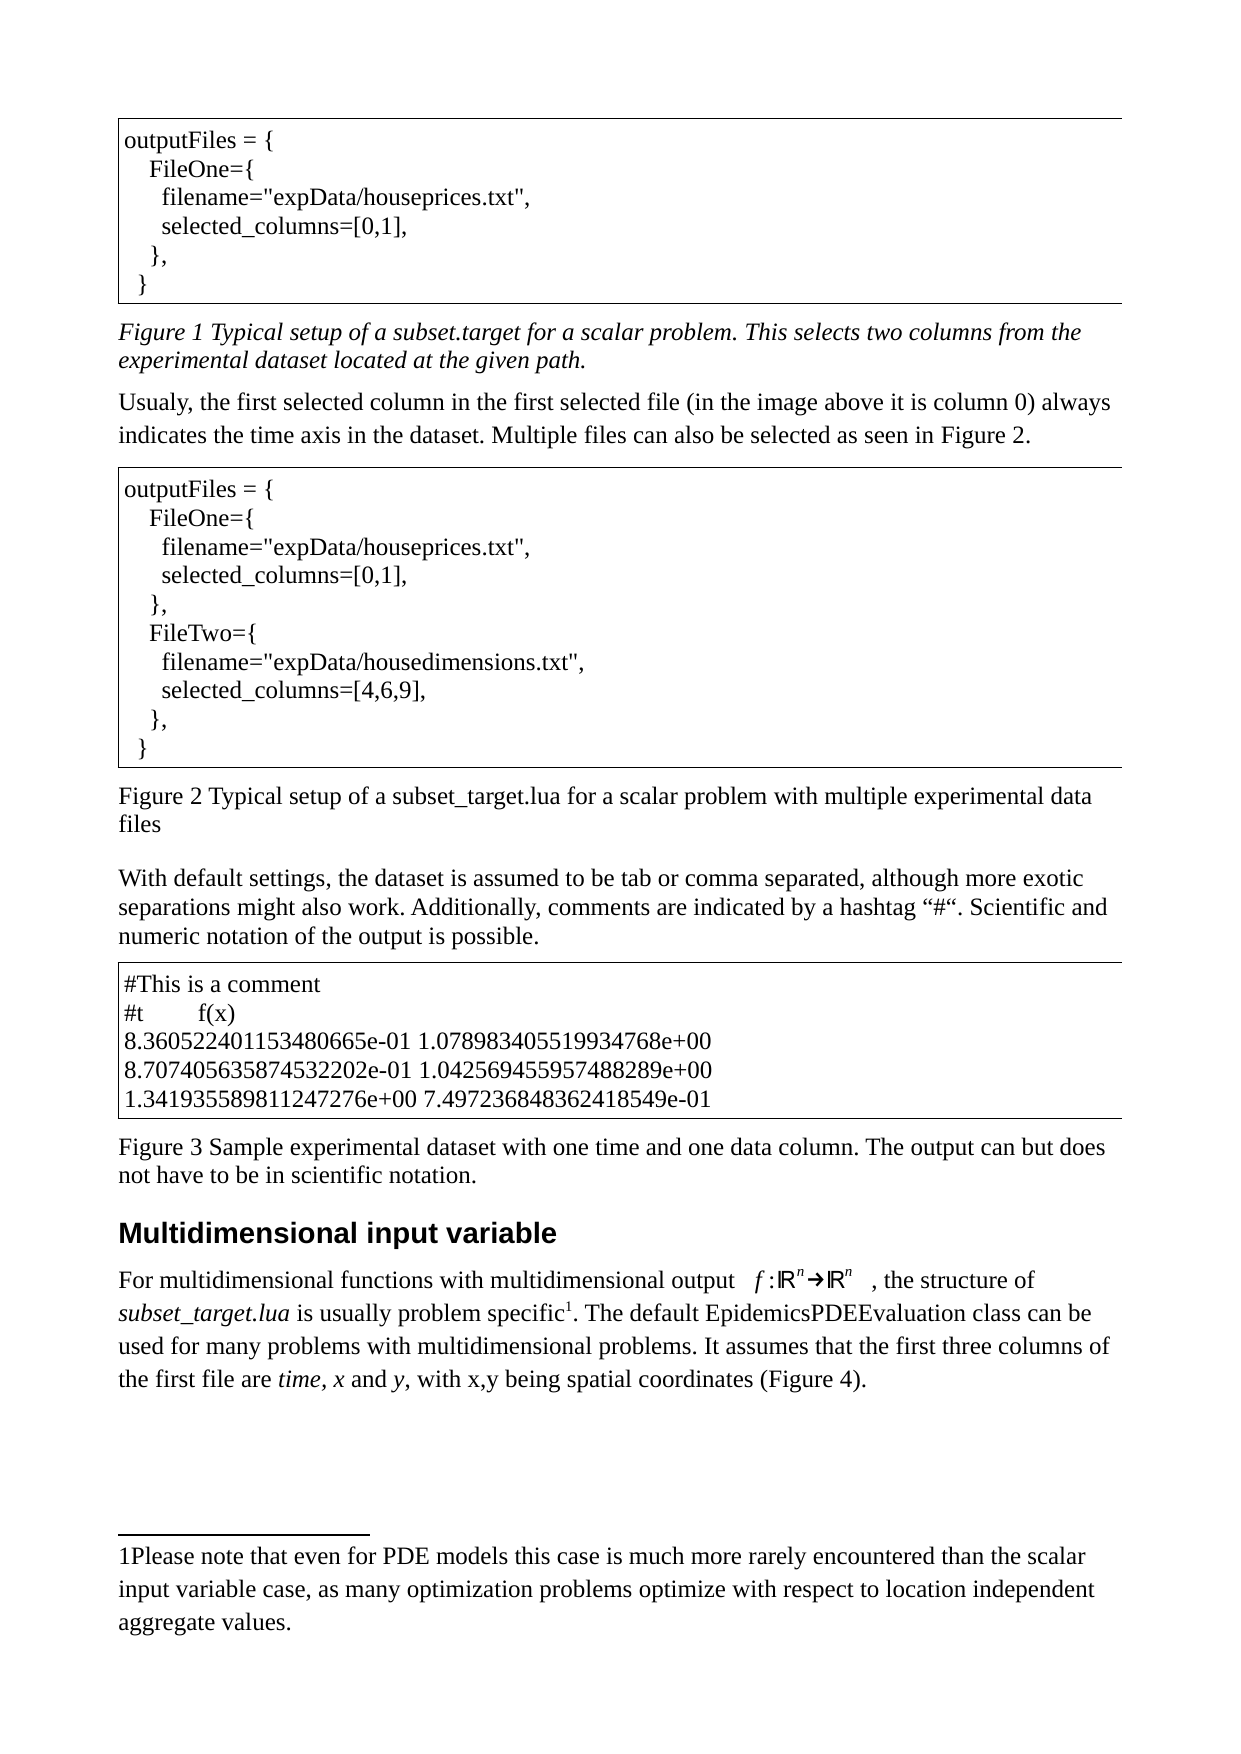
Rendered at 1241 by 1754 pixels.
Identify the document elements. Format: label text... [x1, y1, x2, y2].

subtitle Multidimensional input variable [118, 1216, 1122, 1250]
text For multidimensional functions with multidimensional output, the structure of subset_target.lua is usually problem specific. The default EpidemicsPDEEvaluation class can be used for many problems with multidimensional problems. It assumes that the first three columns of the first file are time, x and y, with x,y being spatial coordinates (Figure 4). [118, 1263, 1122, 1393]
table_header #This is a comment #t f(x) 8.360522401153480665e-01 1.078983405519934768e+00 8.707405635874532202e-01 1.042569455957488289e+00 1.341935589811247276e+00 7.497236848362418549e-01 [119, 963, 1122, 1118]
text Figure 1 Typical setup of a subset.target for a scalar problem. This selects two columns from the experimental dataset located at the given path. [118, 317, 1122, 374]
text Figure 3 Sample experimental dataset with one time and one data column. The output can but does not have to be in scientific notation. [118, 1132, 1122, 1189]
text With default settings, the dataset is assumed to be tab or comma separated, although more exotic separations might also work. Additionally, comments are indicated by a hashtag “#“. Scientific and numeric notation of the output is possible. [118, 863, 1122, 949]
text Figure 2 Typical setup of a subset_target.lua for a scalar problem with multiple experimental data files [118, 781, 1122, 838]
text Please note that even for PDE models this case is much more rarely encountered than the scalar input variable case, as many optimization problems optimize with respect to location independent aggregate values. [118, 1541, 1122, 1636]
table_header outputFiles = { FileOne={ filename="expData/houseprices.txt", selected_columns=[0,1], }, } [119, 119, 1122, 303]
table_header outputFiles = { FileOne={ filename="expData/houseprices.txt", selected_columns=[0,1], }, FileTwo={ filename="expData/housedimensions.txt", selected_columns=[4,6,9], }, } [119, 468, 1122, 767]
text Usualy, the first selected column in the first selected file (in the image above it is column 0) always indicates the time axis in the dataset. Multiple files can also be selected as seen in Figure 2. [118, 387, 1122, 448]
